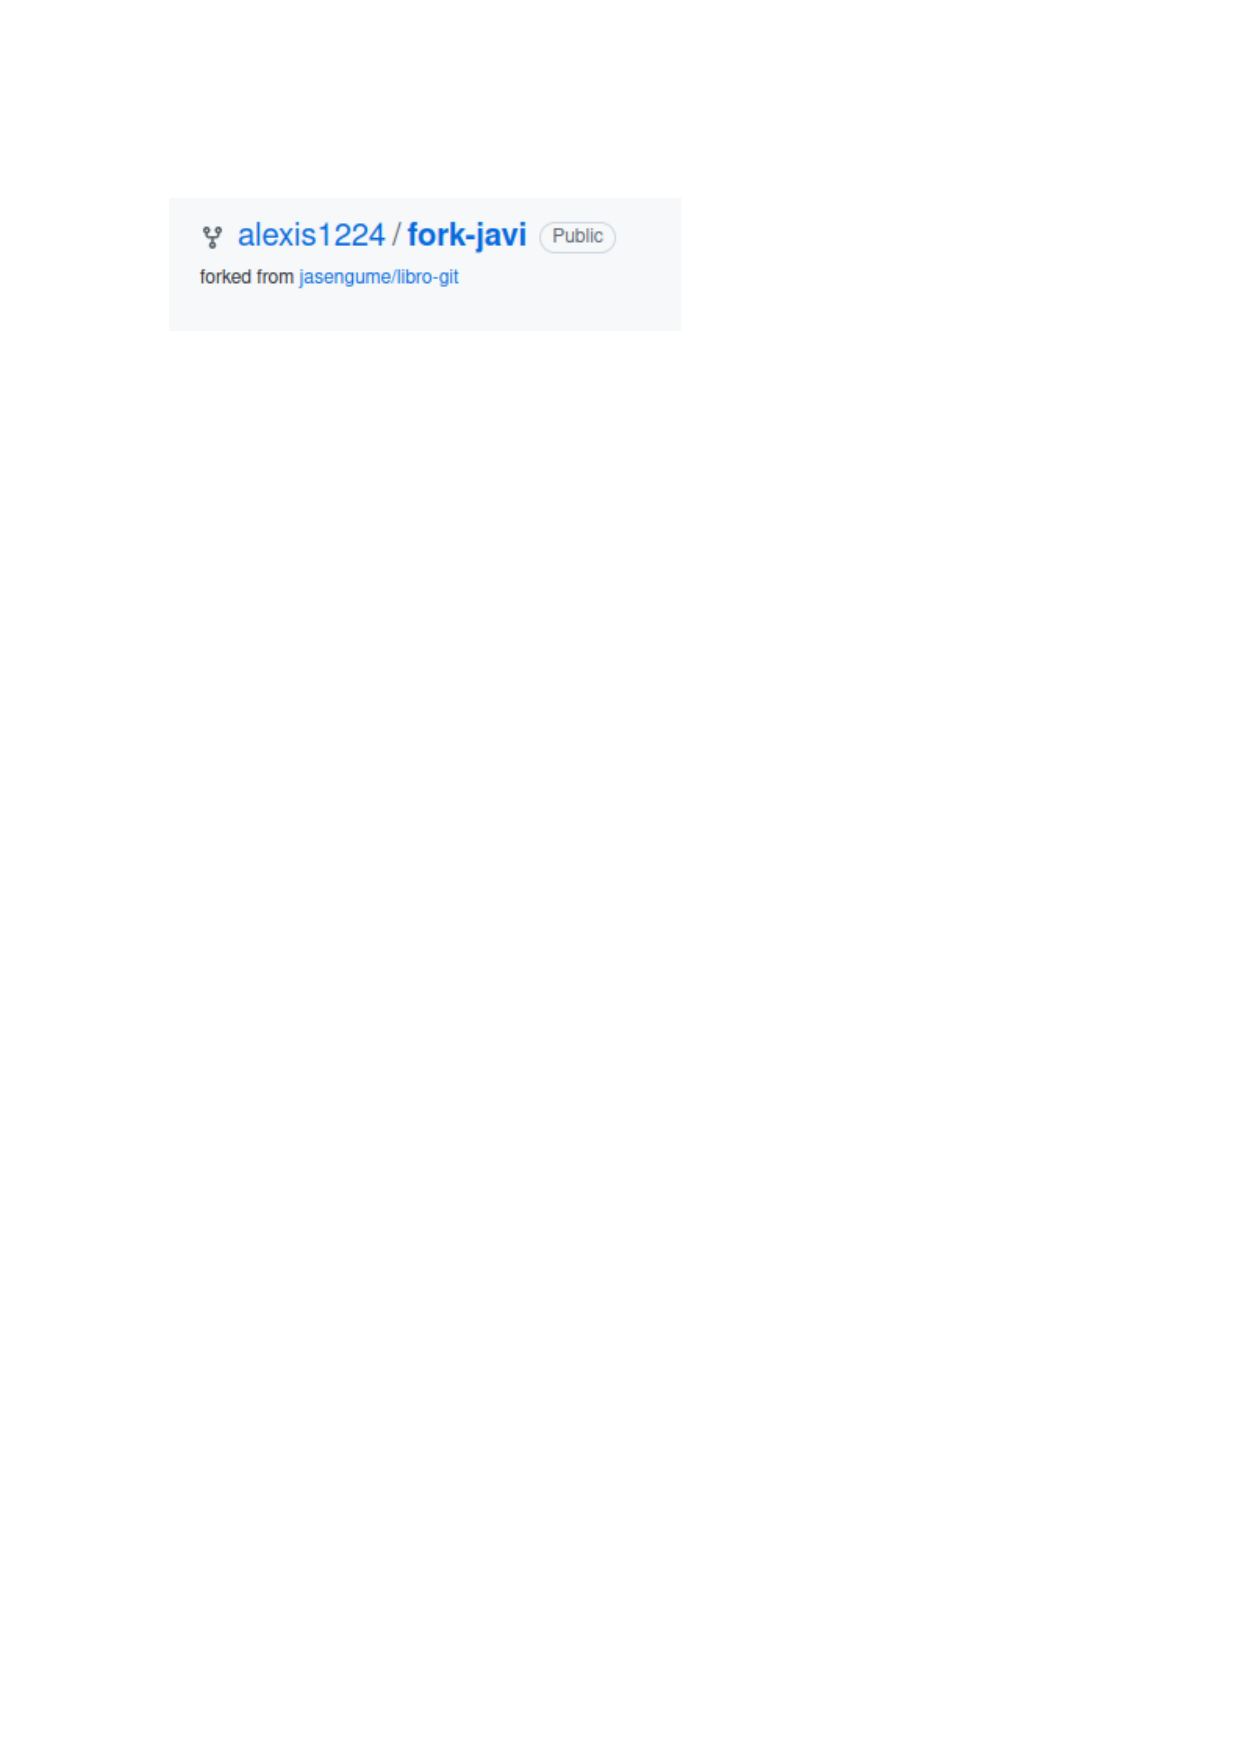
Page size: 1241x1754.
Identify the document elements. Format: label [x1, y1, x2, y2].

picture [169, 198, 682, 331]
